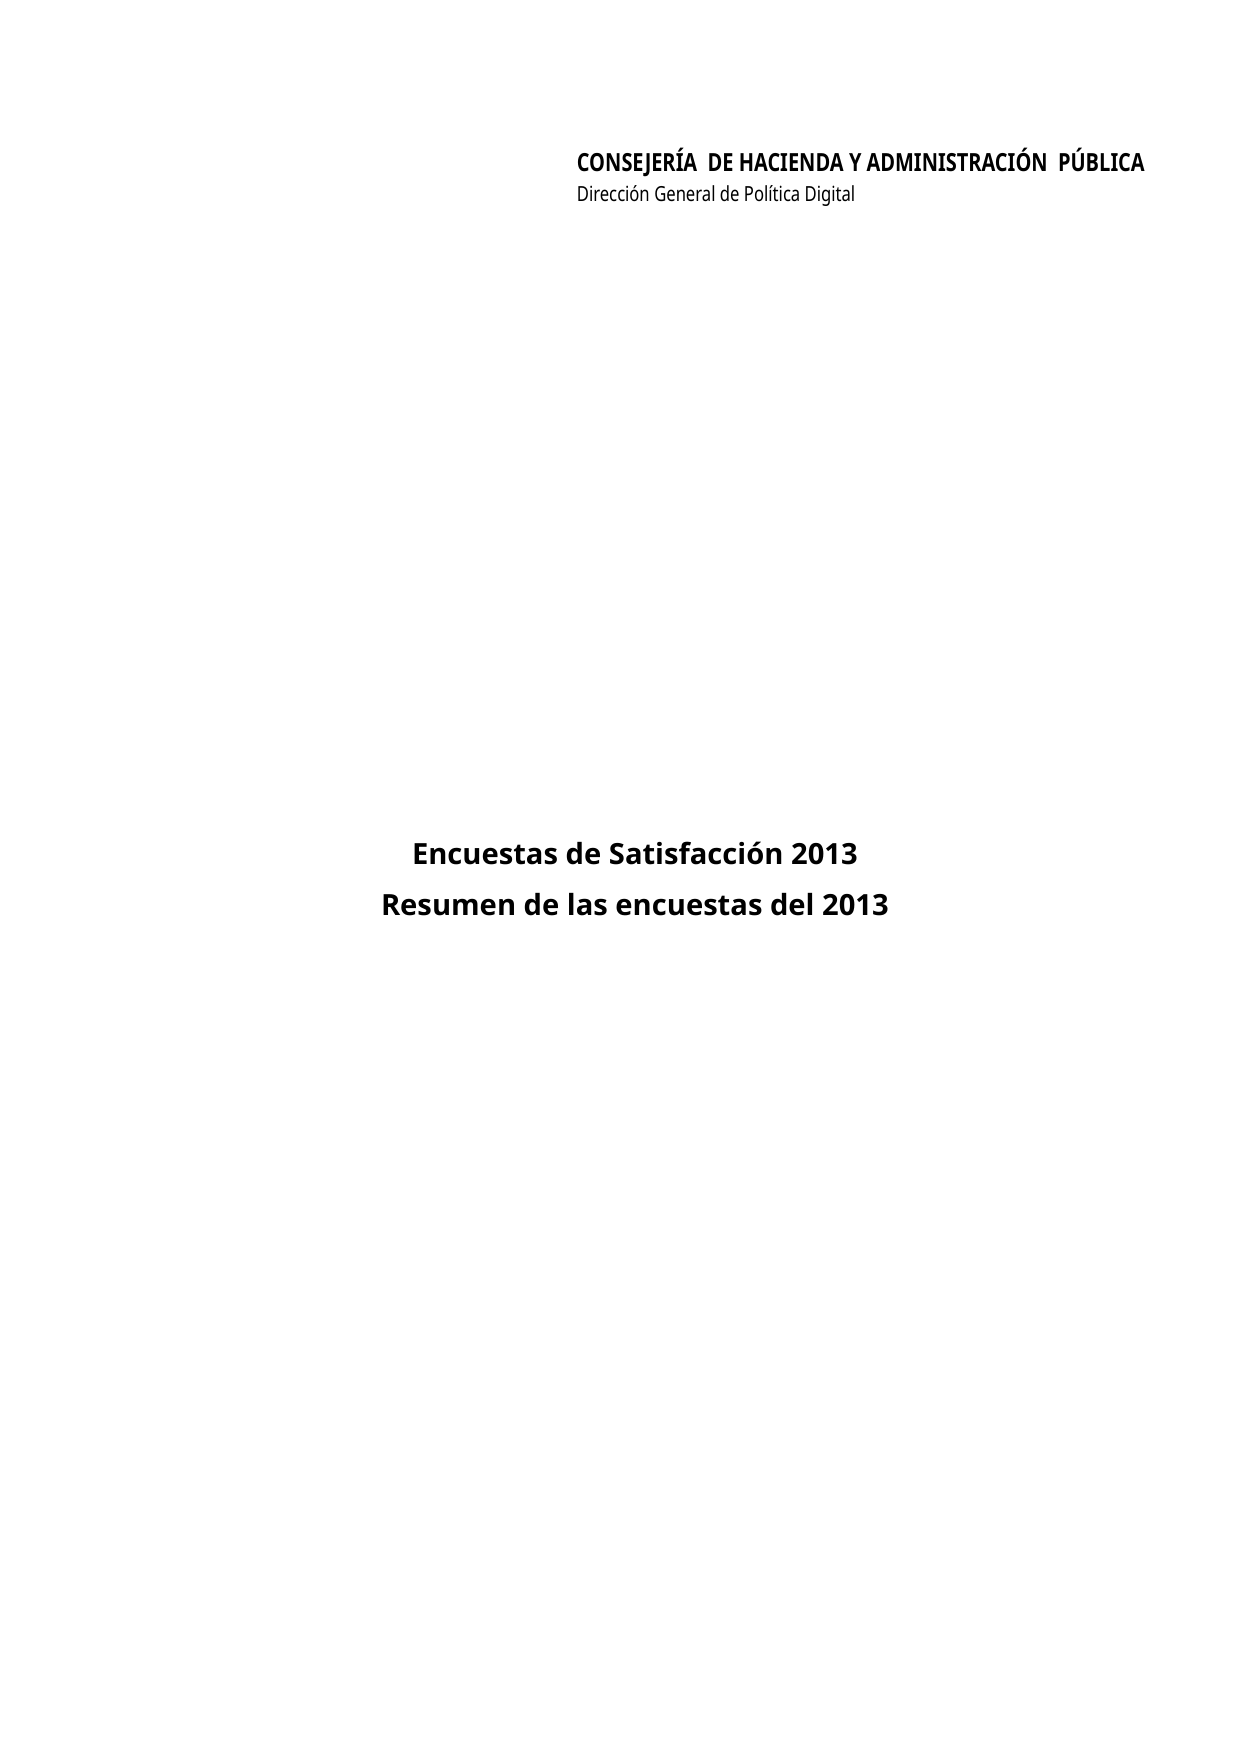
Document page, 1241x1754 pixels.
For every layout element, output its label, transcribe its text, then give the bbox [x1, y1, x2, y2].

title Encuestas de Satisfacción 2013 [148, 833, 1122, 873]
text Dirección General de Política Digital [577, 179, 1175, 207]
text CONSEJERÍA DE HACIENDA Y ADMINISTRACIÓN PÚBLICA [577, 145, 1175, 179]
title Resumen de las encuestas del 2013 [148, 884, 1122, 924]
